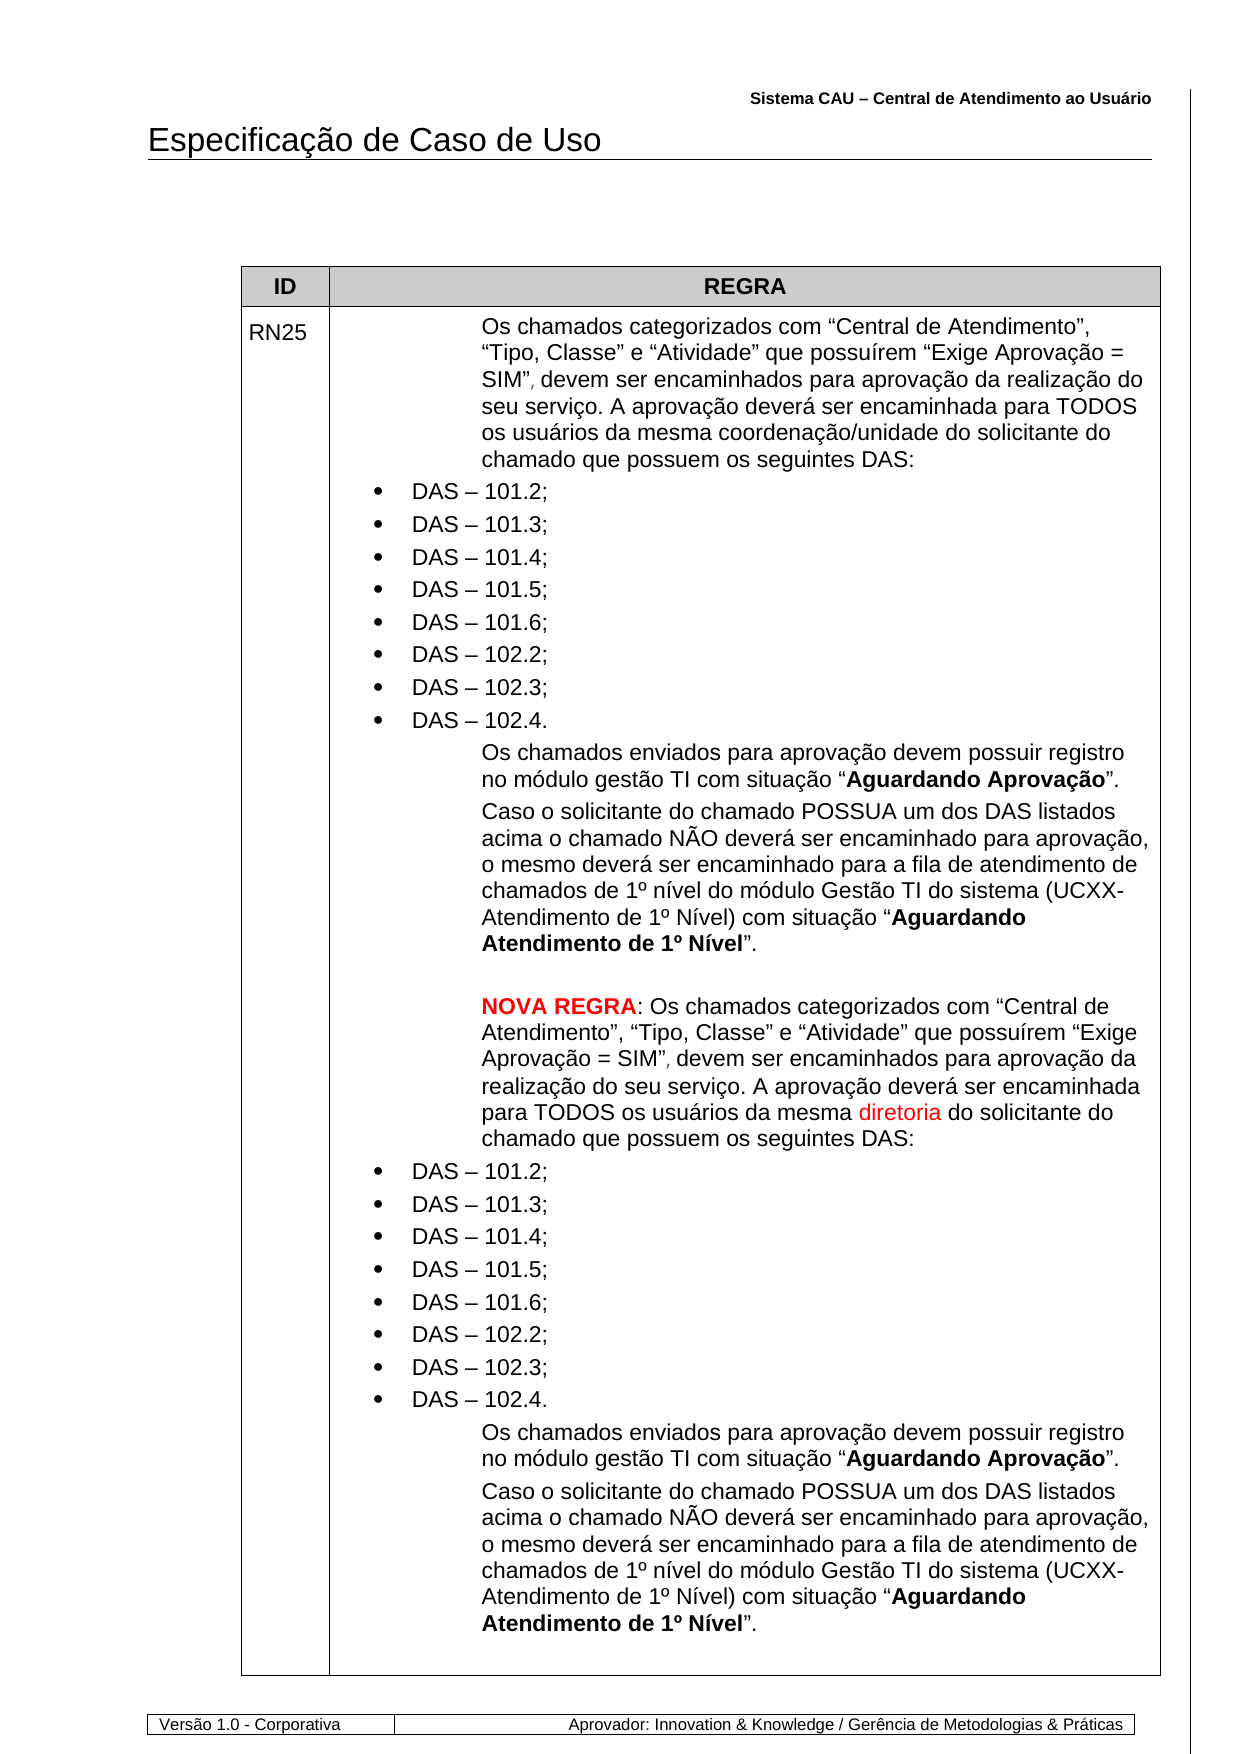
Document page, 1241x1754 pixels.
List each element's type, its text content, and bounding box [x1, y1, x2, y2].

table_header REGRA [330, 267, 1160, 306]
table_cell RN25 [242, 307, 329, 1675]
table_header ID [242, 267, 329, 306]
table_cell Os chamados categorizados com “Central de Atendimento”, “Tipo, Classe” e “Atividade” que possuírem “Exige Aprovação = SIM”, devem ser encaminhados para aprovação da realização do seu serviço. A aprovação deverá ser encaminhada para TODOS os usuários da mesma coordenação/unidade do solicitante do chamado que possuem os seguintes DAS: DAS – 101.2; DAS – 101.3; DAS – 101.4; DAS – 101.5; DAS – 101.6; DAS – 102.2; DAS – 102.3; DAS – 102.4. Os chamados enviados para aprovação devem possuir registro no módulo gestão TI com situação “Aguardando Aprovação”. Caso o solicitante do chamado POSSUA um dos DAS listados acima o chamado NÃO deverá ser encaminhado para aprovação, o mesmo deverá ser encaminhado para a fila de atendimento de chamados de 1º nível do módulo Gestão TI do sistema (UCXX- Atendimento de 1º Nível) com situação “Aguardando Atendimento de 1º Nível”. NOVA REGRA: Os chamados categorizados com “Central de Atendimento”, “Tipo, Classe” e “Atividade” que possuírem “Exige Aprovação = SIM”, devem ser encaminhados para aprovação da realização do seu serviço. A aprovação deverá ser encaminhada para TODOS os usuários da mesma diretoria do solicitante do chamado que possuem os seguintes DAS: DAS – 101.2; DAS – 101.3; DAS – 101.4; DAS – 101.5; DAS – 101.6; DAS – 102.2; DAS – 102.3; DAS – 102.4. Os chamados enviados para aprovação devem possuir registro no módulo gestão TI com situação “Aguardando Aprovação”. Caso o solicitante do chamado POSSUA um dos DAS listados acima o chamado NÃO deverá ser encaminhado para aprovação, o mesmo deverá ser encaminhado para a fila de atendimento de chamados de 1º nível do módulo Gestão TI do sistema (UCXX- Atendimento de 1º Nível) com situação “Aguardando Atendimento de 1º Nível”. [330, 307, 1160, 1675]
